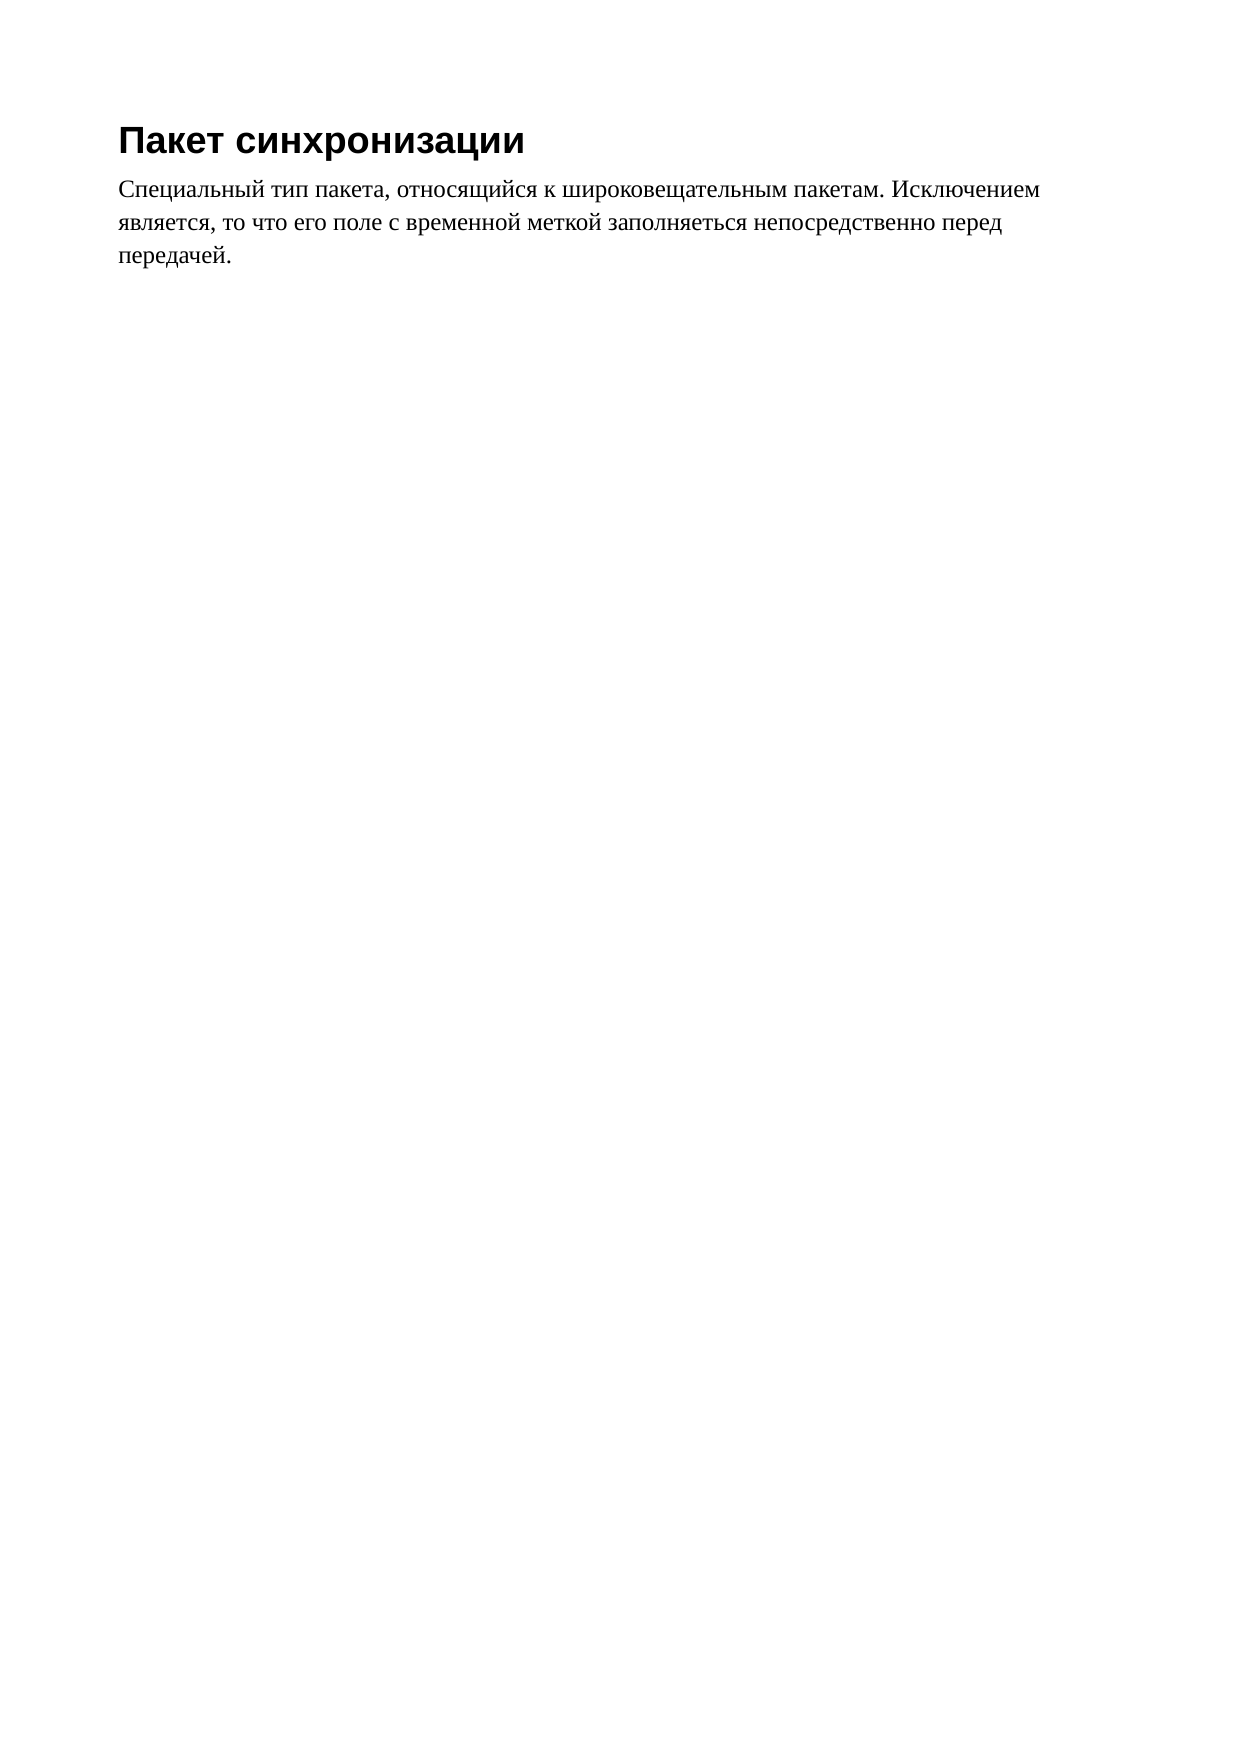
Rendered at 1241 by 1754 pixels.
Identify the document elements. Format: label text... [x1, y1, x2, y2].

text Специальный тип пакета, относящийся к широковещательным пакетам. Исключением является, то что его поле с временной меткой заполняеться непосредственно перед передачей. [118, 174, 1122, 269]
subtitle Пакет синхронизации [118, 118, 1122, 162]
